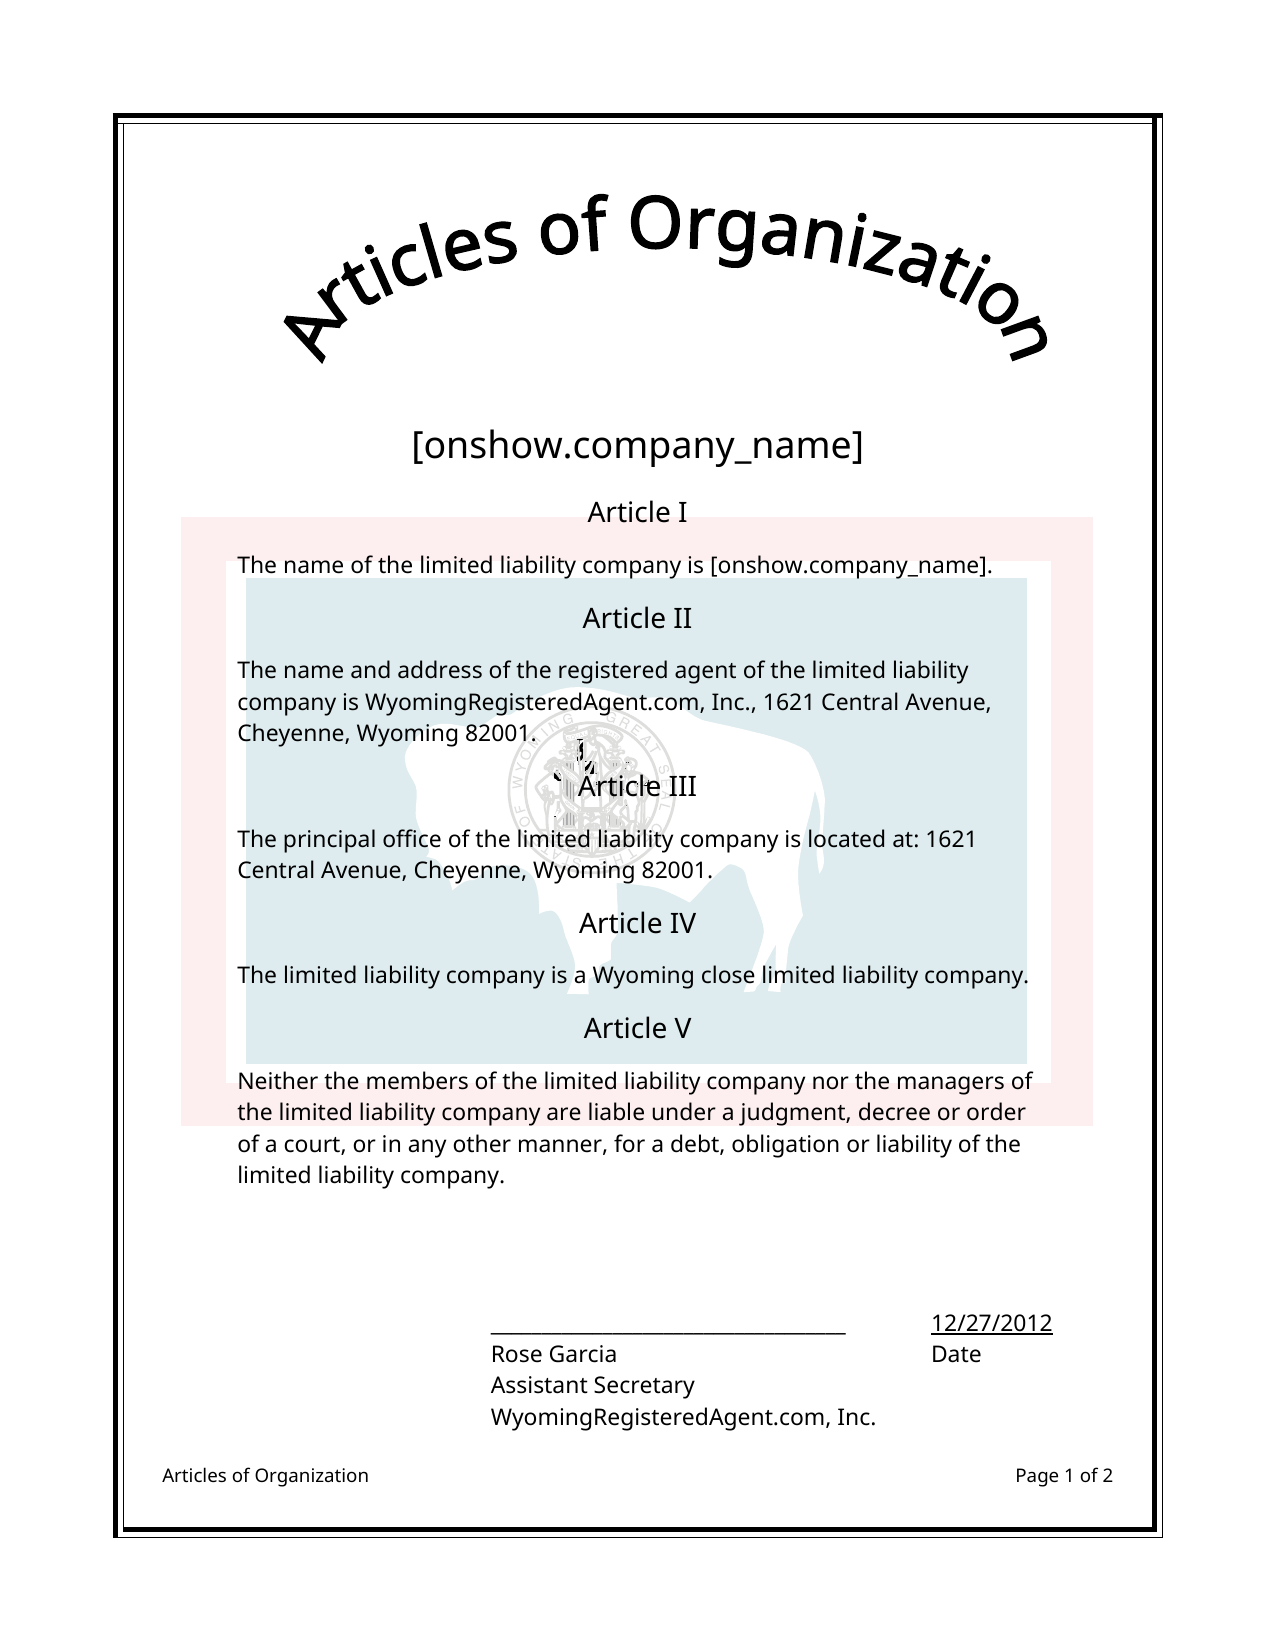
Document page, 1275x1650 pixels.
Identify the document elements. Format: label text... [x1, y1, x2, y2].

text [onshow.company_name] [162, 419, 1113, 470]
text Article V [237, 1009, 1038, 1047]
text The principal office of the limited liability company is located at: 1621 Central Avenue, Cheyenne, Wyoming 82001. [237, 822, 1038, 885]
text The name of the limited liability company is [onshow.company_name]. [237, 549, 1038, 580]
text The limited liability company is a Wyoming close limited liability company. [237, 959, 1038, 991]
text Article III [237, 766, 1038, 804]
text Article I [237, 492, 1038, 531]
text ___________________________________ 12/27/2012 Rose Garcia Date Assistant Secretary WyomingRegisteredAgent.com, Inc. [491, 1307, 1084, 1432]
text Neither the members of the limited liability company nor the managers of the limited liability company are liable under a judgment, decree or order of a court, or in any other manner, for a debt, obligation or liability of the limited liability company. [237, 1065, 1038, 1190]
text Article IV [237, 903, 1038, 941]
text Article II [237, 598, 1038, 636]
text The name and address of the registered agent of the limited liability company is WyomingRegisteredAgent.com, Inc., 1621 Central Avenue, Cheyenne, Wyoming 82001. [237, 654, 1038, 748]
